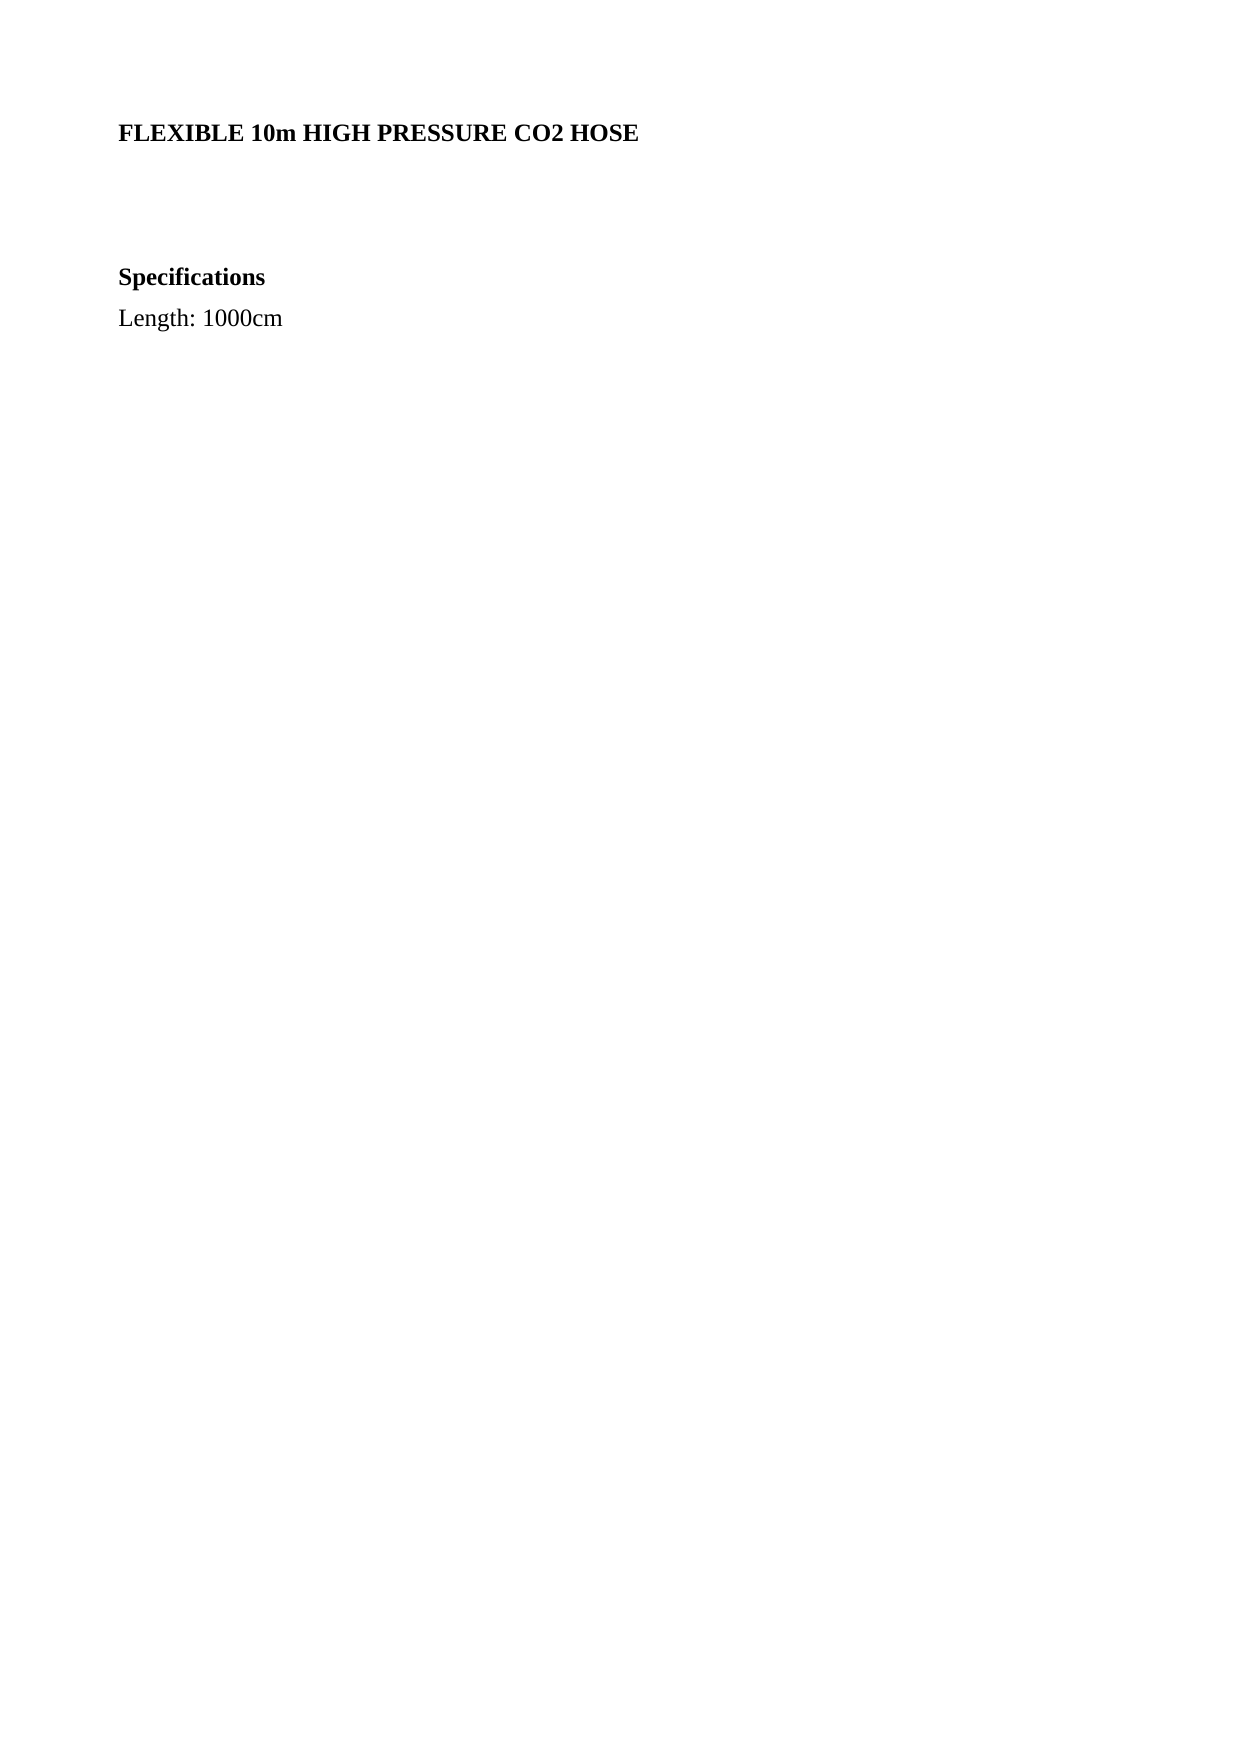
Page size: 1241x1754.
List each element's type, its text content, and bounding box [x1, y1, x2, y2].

text Length: 1000cm [118, 303, 1122, 332]
text FLEXIBLE 10m HIGH PRESSURE CO2 HOSE [118, 118, 1122, 147]
text Specifications [118, 262, 1122, 291]
